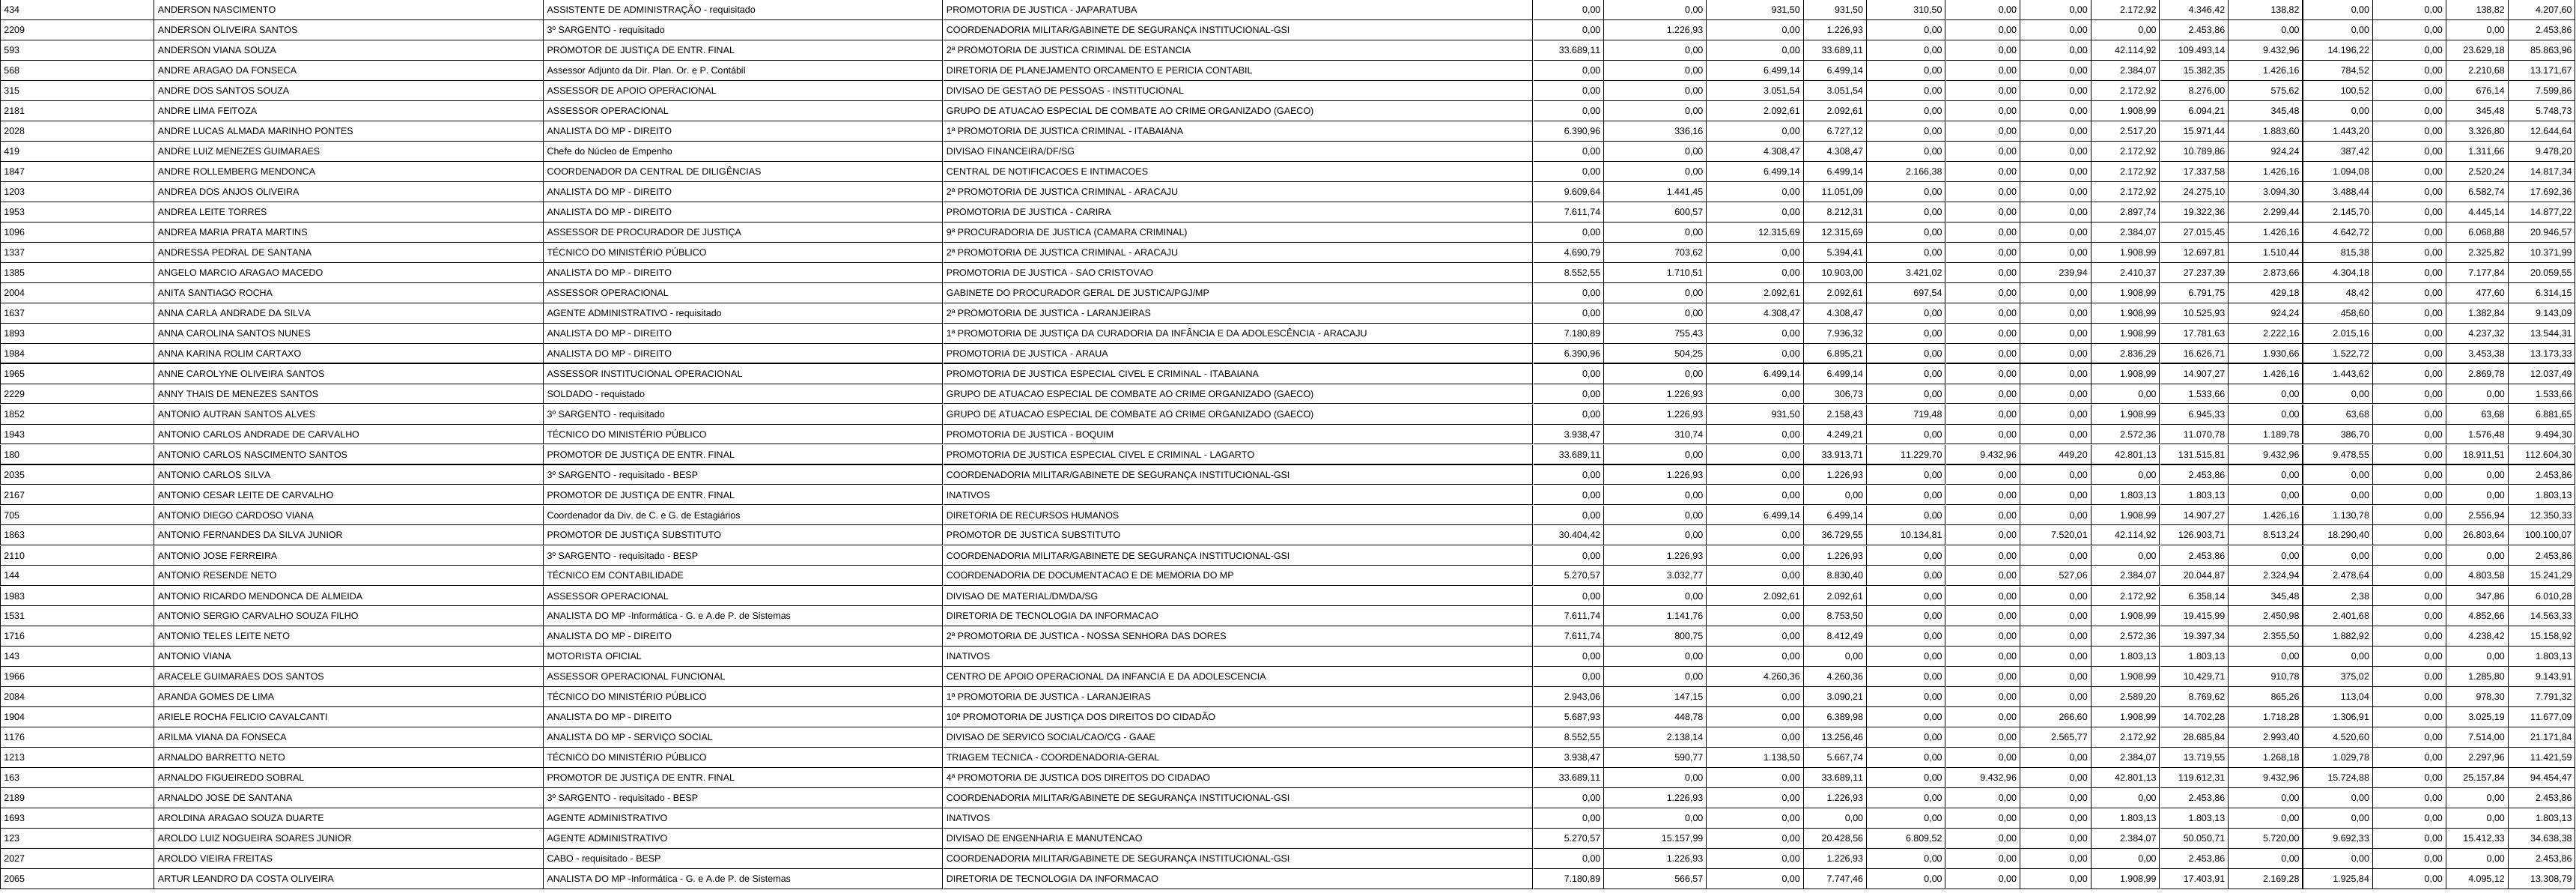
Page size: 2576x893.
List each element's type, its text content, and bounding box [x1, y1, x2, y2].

table_cell 2.172,92 [2092, 81, 2159, 100]
table_cell 0,00 [2020, 101, 2091, 121]
table_cell 0,00 [2373, 667, 2446, 686]
table_cell 0,00 [2020, 81, 2091, 100]
table_cell DIVISAO DE SERVICO SOCIAL/CAO/CG - GAAE [944, 727, 1532, 747]
table_cell 0,00 [2373, 525, 2446, 545]
table_cell PROMOTOR DE JUSTIÇA DE ENTR. FINAL [544, 40, 942, 60]
table_cell 375,02 [2303, 667, 2372, 686]
table_cell 0,00 [1534, 587, 1603, 605]
table_cell 0,00 [2373, 324, 2446, 343]
table_cell 0,00 [1707, 525, 1803, 545]
table_cell 0,00 [1707, 485, 1803, 504]
table_cell 1ª PROMOTORIA DE JUSTICA CRIMINAL - ITABAIANA [944, 121, 1532, 141]
table_cell ANDREA MARIA PRATA MARTINS [154, 223, 543, 242]
table_cell 0,00 [2229, 465, 2302, 484]
table_cell 0,00 [1867, 121, 1945, 141]
table_cell 0,00 [2020, 808, 2091, 828]
table_cell 0,00 [1534, 384, 1603, 403]
table_cell 1.718,28 [2229, 707, 2302, 727]
table_cell 0,00 [2020, 364, 2091, 384]
table_cell 419 [1, 142, 154, 161]
table_cell 0,00 [1534, 506, 1603, 524]
table_cell 2.572,36 [2092, 425, 2159, 444]
table_cell 815,38 [2303, 243, 2372, 262]
table_cell 0,00 [2020, 223, 2091, 242]
table_cell 0,00 [1604, 81, 1706, 100]
table_cell 0,00 [2303, 788, 2372, 808]
table_cell 0,00 [1534, 849, 1603, 868]
table_cell 0,00 [1707, 324, 1803, 343]
table_cell 6.499,14 [1707, 162, 1803, 181]
table_cell 5.394,41 [1804, 243, 1866, 262]
table_cell 1.226,93 [1804, 788, 1866, 808]
table_cell ANDERSON VIANA SOUZA [154, 40, 543, 60]
table_cell 9.692,33 [2303, 829, 2372, 848]
table_header 2.172,92 [2092, 0, 2159, 19]
table_cell 4ª PROMOTORIA DE JUSTICA DOS DIREITOS DO CIDADAO [944, 768, 1532, 787]
table_cell 2.453,86 [2509, 546, 2575, 565]
table_cell GRUPO DE ATUACAO ESPECIAL DE COMBATE AO CRIME ORGANIZADO (GAECO) [944, 384, 1532, 403]
table_cell 2035 [1, 465, 154, 484]
table_cell 0,00 [1946, 384, 2020, 403]
table_cell 6.727,12 [1804, 121, 1866, 141]
table_cell ANDRE ARAGAO DA FONSECA [154, 61, 543, 80]
table_cell 1.803,13 [2509, 485, 2575, 504]
table_cell 15.971,44 [2160, 121, 2228, 141]
table_cell 1.226,93 [1804, 849, 1866, 868]
table_cell 0,00 [1707, 465, 1803, 484]
table_cell 1716 [1, 626, 154, 646]
table_cell 27.237,39 [2160, 263, 2228, 282]
table_cell 14.702,28 [2160, 707, 2228, 727]
table_cell 0,00 [2373, 687, 2446, 706]
table_cell 0,00 [1867, 647, 1945, 666]
table_cell 0,00 [2446, 485, 2508, 504]
table_cell 9.432,96 [2229, 445, 2302, 464]
table_cell 0,00 [1804, 647, 1866, 666]
table_cell 1.226,93 [1604, 465, 1706, 484]
table_cell 2.092,61 [1707, 283, 1803, 303]
table_cell 0,00 [1604, 485, 1706, 504]
table_cell 1.803,13 [2092, 647, 2159, 666]
table_cell 0,00 [2373, 202, 2446, 222]
table_cell 0,00 [2092, 849, 2159, 868]
table_cell 0,00 [1534, 162, 1603, 181]
table_cell 13.173,33 [2509, 344, 2575, 363]
table_cell 94.454,47 [2509, 768, 2575, 787]
table_cell 9.432,96 [1946, 768, 2020, 787]
table_cell 7.791,32 [2509, 687, 2575, 706]
table_cell 0,00 [2020, 283, 2091, 303]
table_cell 0,00 [1946, 243, 2020, 262]
table_cell 1.803,13 [2509, 808, 2575, 828]
table_cell 9.494,30 [2509, 425, 2575, 444]
table_cell 1.226,93 [1804, 465, 1866, 484]
table_cell 9.432,96 [2229, 768, 2302, 787]
table_cell 2.384,07 [2092, 748, 2159, 767]
table_cell 0,00 [1604, 142, 1706, 161]
table_cell ANTONIO DIEGO CARDOSO VIANA [154, 506, 543, 524]
table_cell 0,00 [2303, 647, 2372, 666]
table_cell 0,00 [2446, 465, 2508, 484]
table_cell 0,00 [2020, 425, 2091, 444]
table_cell DIRETORIA DE TECNOLOGIA DA INFORMACAO [944, 869, 1532, 889]
table_cell 0,00 [1604, 506, 1706, 524]
table_cell 1.029,78 [2303, 748, 2372, 767]
table_cell 2084 [1, 687, 154, 706]
table_cell 8.552,55 [1534, 727, 1603, 747]
table_cell 9.478,20 [2509, 142, 2575, 161]
table_cell 10ª PROMOTORIA DE JUSTIÇA DOS DIREITOS DO CIDADÃO [944, 707, 1532, 727]
table_cell 1.908,99 [2092, 606, 2159, 626]
table_cell 1385 [1, 263, 154, 282]
table_cell ANTONIO VIANA [154, 647, 543, 666]
table_cell 0,00 [2020, 849, 2091, 868]
table_cell 2.517,20 [2092, 121, 2159, 141]
table_cell 8.412,49 [1804, 626, 1866, 646]
table_cell 0,00 [1946, 829, 2020, 848]
table_cell 1096 [1, 223, 154, 242]
table_cell 0,00 [2373, 485, 2446, 504]
table_cell 3.051,54 [1804, 81, 1866, 100]
table_cell 0,00 [1867, 707, 1945, 727]
table_cell Coordenador da Div. de C. e G. de Estagiários [544, 506, 942, 524]
table_cell 1.226,93 [1604, 546, 1706, 565]
table_cell 11.677,09 [2509, 707, 2575, 727]
table_cell 1.533,66 [2509, 384, 2575, 403]
table_cell 0,00 [1946, 647, 2020, 666]
table_cell 2.092,61 [1707, 587, 1803, 605]
table_cell 0,00 [2373, 344, 2446, 363]
table_cell 7.611,74 [1534, 202, 1603, 222]
table_cell 163 [1, 768, 154, 787]
table_cell 0,00 [2446, 647, 2508, 666]
table_cell 2.453,86 [2160, 849, 2228, 868]
table_cell 9.478,55 [2303, 445, 2372, 464]
table_cell 0,00 [1946, 61, 2020, 80]
table_cell SOLDADO - requistado [544, 384, 942, 403]
table_cell 2.869,78 [2446, 364, 2508, 384]
table_cell 0,00 [1946, 324, 2020, 343]
table_cell 0,00 [1707, 808, 1803, 828]
table_cell 2.453,86 [2160, 788, 2228, 808]
table_header 931,50 [1707, 0, 1803, 19]
table_cell ANDRESSA PEDRAL DE SANTANA [154, 243, 543, 262]
table_cell 0,00 [1946, 849, 2020, 868]
table_cell 310,74 [1604, 425, 1706, 444]
table_cell 7.936,32 [1804, 324, 1866, 343]
table_cell 0,00 [1534, 81, 1603, 100]
table_cell CENTRO DE APOIO OPERACIONAL DA INFANCIA E DA ADOLESCENCIA [944, 667, 1532, 686]
table_cell 0,00 [1534, 20, 1603, 40]
table_cell 12.315,69 [1804, 223, 1866, 242]
table_cell 0,00 [1534, 788, 1603, 808]
table_cell 0,00 [1946, 626, 2020, 646]
table_cell 0,00 [1707, 40, 1803, 60]
table_cell 0,00 [2020, 748, 2091, 767]
table_cell ANALISTA DO MP - DIREITO [544, 324, 942, 343]
table_cell 865,26 [2229, 687, 2302, 706]
table_cell 0,00 [1946, 101, 2020, 121]
table_cell 8.513,24 [2229, 525, 2302, 545]
table_cell 1176 [1, 727, 154, 747]
table_cell ARNALDO FIGUEIREDO SOBRAL [154, 768, 543, 787]
table_cell 386,70 [2303, 425, 2372, 444]
table_cell 0,00 [2373, 727, 2446, 747]
table_cell PROMOTORIA DE JUSTICA ESPECIAL CIVEL E CRIMINAL - LAGARTO [944, 445, 1532, 464]
table_cell 4.237,32 [2446, 324, 2508, 343]
table_cell 0,00 [1867, 849, 1945, 868]
table_cell 0,00 [1707, 425, 1803, 444]
table_cell AROLDINA ARAGAO SOUZA DUARTE [154, 808, 543, 828]
table_cell 0,00 [2303, 485, 2372, 504]
table_cell TÉCNICO DO MINISTÉRIO PÚBLICO [544, 687, 942, 706]
table_cell DIRETORIA DE RECURSOS HUMANOS [944, 506, 1532, 524]
table_cell 2ª PROMOTORIA DE JUSTICA CRIMINAL - ARACAJU [944, 243, 1532, 262]
table_cell 0,00 [1604, 525, 1706, 545]
table_cell 0,00 [1604, 61, 1706, 80]
table_cell 0,00 [2373, 162, 2446, 181]
table_cell 12.697,81 [2160, 243, 2228, 262]
table_cell 0,00 [1707, 788, 1803, 808]
table_cell 0,00 [2303, 20, 2372, 40]
table_cell 0,00 [2020, 182, 2091, 202]
table_cell DIVISAO FINANCEIRA/DF/SG [944, 142, 1532, 161]
table_cell Chefe do Núcleo de Empenho [544, 142, 942, 161]
table_header 434 [1, 0, 154, 19]
table_cell ANTONIO TELES LEITE NETO [154, 626, 543, 646]
table_cell AGENTE ADMINISTRATIVO [544, 808, 942, 828]
table_cell 0,00 [1946, 869, 2020, 889]
table_cell 0,00 [1946, 263, 2020, 282]
table_cell 477,60 [2446, 283, 2508, 303]
table_cell 10.429,71 [2160, 667, 2228, 686]
table_cell 0,00 [2020, 162, 2091, 181]
table_cell 6.582,74 [2446, 182, 2508, 202]
table_cell ARNALDO JOSE DE SANTANA [154, 788, 543, 808]
table_cell 0,00 [1534, 465, 1603, 484]
table_cell 2.993,40 [2229, 727, 2302, 747]
table_cell ANDREA LEITE TORRES [154, 202, 543, 222]
table_cell AROLDO VIEIRA FREITAS [154, 849, 543, 868]
table_cell 0,00 [2373, 626, 2446, 646]
table_cell 144 [1, 566, 154, 585]
table_cell 0,00 [2303, 384, 2372, 403]
table_cell 2.450,98 [2229, 606, 2302, 626]
table_cell 2.092,61 [1707, 101, 1803, 121]
table_cell 0,00 [2020, 384, 2091, 403]
table_cell 590,77 [1604, 748, 1706, 767]
table_cell 147,15 [1604, 687, 1706, 706]
table_cell 0,00 [1707, 344, 1803, 363]
table_cell 0,00 [2373, 707, 2446, 727]
table_cell 2.297,96 [2446, 748, 2508, 767]
table_cell 0,00 [2020, 243, 2091, 262]
table_cell 2189 [1, 788, 154, 808]
table_cell 0,00 [1946, 202, 2020, 222]
table_cell 33.689,11 [1534, 768, 1603, 787]
table_cell 42.114,92 [2092, 525, 2159, 545]
table_cell 4.445,14 [2446, 202, 2508, 222]
table_cell 0,00 [1867, 768, 1945, 787]
table_cell 8.552,55 [1534, 263, 1603, 282]
table_cell 1.930,66 [2229, 344, 2302, 363]
table_cell 1.226,93 [1804, 20, 1866, 40]
table_cell 112.604,30 [2509, 445, 2575, 464]
table_cell 3º SARGENTO - requisitado - BESP [544, 465, 942, 484]
table_cell 2.836,29 [2092, 344, 2159, 363]
table_cell 2.897,74 [2092, 202, 2159, 222]
table_cell 1.908,99 [2092, 101, 2159, 121]
table_cell 2ª PROMOTORIA DE JUSTICA CRIMINAL - ARACAJU [944, 182, 1532, 202]
table_cell 1.883,60 [2229, 121, 2302, 141]
table_cell 17.337,58 [2160, 162, 2228, 181]
table_cell PROMOTOR DE JUSTIÇA DE ENTR. FINAL [544, 768, 942, 787]
table_cell 266,60 [2020, 707, 2091, 727]
table_cell 429,18 [2229, 283, 2302, 303]
table_cell 6.945,33 [2160, 405, 2228, 424]
table_cell 0,00 [1946, 525, 2020, 545]
table_cell 15.724,88 [2303, 768, 2372, 787]
table_cell ANDRE DOS SANTOS SOUZA [154, 81, 543, 100]
table_cell 0,00 [1946, 485, 2020, 504]
table_cell 7.177,84 [2446, 263, 2508, 282]
table_cell 3.025,19 [2446, 707, 2508, 727]
table_cell 2.556,94 [2446, 506, 2508, 524]
table_cell 1.522,72 [2303, 344, 2372, 363]
table_cell COORDENADORIA MILITAR/GABINETE DE SEGURANÇA INSTITUCIONAL-GSI [944, 465, 1532, 484]
table_cell 0,00 [1946, 20, 2020, 40]
table_cell 33.689,11 [1804, 40, 1866, 60]
table_cell 0,00 [1534, 101, 1603, 121]
table_cell 0,00 [2020, 506, 2091, 524]
table_cell 0,00 [2446, 808, 2508, 828]
table_cell 1.803,13 [2092, 808, 2159, 828]
table_cell 0,00 [1867, 324, 1945, 343]
table_cell 13.308,79 [2509, 869, 2575, 889]
table_cell PROMOTOR DE JUSTIÇA DE ENTR. FINAL [544, 445, 942, 464]
table_cell 1.443,20 [2303, 121, 2372, 141]
table_cell 1.226,93 [1604, 849, 1706, 868]
table_cell 600,57 [1604, 202, 1706, 222]
table_cell 676,14 [2446, 81, 2508, 100]
table_cell 17.692,36 [2509, 182, 2575, 202]
table_cell 126.903,71 [2160, 525, 2228, 545]
table_cell ANNA KARINA ROLIM CARTAXO [154, 344, 543, 363]
table_cell ASSESSOR DE PROCURADOR DE JUSTIÇA [544, 223, 942, 242]
table_cell 1.138,50 [1707, 748, 1803, 767]
table_cell COORDENADORIA MILITAR/GABINETE DE SEGURANÇA INSTITUCIONAL-GSI [944, 546, 1532, 565]
table_cell 2.384,07 [2092, 223, 2159, 242]
table_cell 13.544,31 [2509, 324, 2575, 343]
table_cell 20.059,55 [2509, 263, 2575, 282]
table_cell ANTONIO FERNANDES DA SILVA JUNIOR [154, 525, 543, 545]
table_cell ANDRE LIMA FEITOZA [154, 101, 543, 121]
table_cell 15.158,92 [2509, 626, 2575, 646]
table_cell ARTUR LEANDRO DA COSTA OLIVEIRA [154, 869, 543, 889]
table_cell 0,00 [1707, 647, 1803, 666]
table_cell TÉCNICO DO MINISTÉRIO PÚBLICO [544, 748, 942, 767]
table_cell 0,00 [1946, 687, 2020, 706]
table_cell 784,52 [2303, 61, 2372, 80]
table_cell 0,00 [1867, 566, 1945, 585]
table_cell 3.421,02 [1867, 263, 1945, 282]
table_cell 0,00 [1534, 808, 1603, 828]
table_cell 10.789,86 [2160, 142, 2228, 161]
table_cell CABO - requisitado - BESP [544, 849, 942, 868]
table_cell 0,00 [1867, 485, 1945, 504]
table_cell 0,00 [2373, 587, 2446, 605]
table_cell 0,00 [1867, 61, 1945, 80]
table_cell PROMOTOR DE JUSTIÇA DE ENTR. FINAL [544, 485, 942, 504]
table_cell 0,00 [1867, 243, 1945, 262]
table_cell 1.441,45 [1604, 182, 1706, 202]
table_cell ANTONIO CESAR LEITE DE CARVALHO [154, 485, 543, 504]
table_cell CENTRAL DE NOTIFICACOES E INTIMACOES [944, 162, 1532, 181]
table_cell 0,00 [1604, 587, 1706, 605]
table_cell 143 [1, 647, 154, 666]
table_cell 800,75 [1604, 626, 1706, 646]
table_cell 2.092,61 [1804, 101, 1866, 121]
table_cell 1.908,99 [2092, 283, 2159, 303]
table_cell 6.314,15 [2509, 283, 2575, 303]
table_cell 0,00 [2020, 465, 2091, 484]
table_cell 719,48 [1867, 405, 1945, 424]
table_cell DIVISAO DE GESTAO DE PESSOAS - INSTITUCIONAL [944, 81, 1532, 100]
table_header 0,00 [1534, 0, 1603, 19]
table_cell 0,00 [1946, 303, 2020, 323]
table_cell 0,00 [1867, 384, 1945, 403]
table_cell 9.609,64 [1534, 182, 1603, 202]
table_cell 0,00 [2020, 768, 2091, 787]
table_cell 4.308,47 [1707, 142, 1803, 161]
table_cell 0,00 [2373, 465, 2446, 484]
table_cell 9.432,96 [2229, 40, 2302, 60]
table_cell 0,00 [1946, 162, 2020, 181]
table_cell 0,00 [1604, 647, 1706, 666]
table_cell 0,00 [2020, 40, 2091, 60]
table_cell 1.908,99 [2092, 324, 2159, 343]
table_cell 924,24 [2229, 142, 2302, 161]
table_cell COORDENADORIA MILITAR/GABINETE DE SEGURANÇA INSTITUCIONAL-GSI [944, 20, 1532, 40]
table_cell 0,00 [2373, 869, 2446, 889]
table_cell 0,00 [2020, 344, 2091, 363]
table_cell AGENTE ADMINISTRATIVO [544, 829, 942, 848]
table_cell ASSESSOR OPERACIONAL [544, 283, 942, 303]
table_cell 0,00 [1946, 566, 2020, 585]
table_cell 8.769,62 [2160, 687, 2228, 706]
table_cell 4.803,58 [2446, 566, 2508, 585]
table_cell ANTONIO CARLOS SILVA [154, 465, 543, 484]
table_cell 1.803,13 [2092, 485, 2159, 504]
table_cell 0,00 [1604, 768, 1706, 787]
table_cell 33.689,11 [1534, 40, 1603, 60]
table_cell 18.911,51 [2446, 445, 2508, 464]
table_cell 1984 [1, 344, 154, 363]
table_cell GRUPO DE ATUACAO ESPECIAL DE COMBATE AO CRIME ORGANIZADO (GAECO) [944, 405, 1532, 424]
table_header 4.346,42 [2160, 0, 2228, 19]
table_cell 4.260,36 [1707, 667, 1803, 686]
table_header 0,00 [2020, 0, 2091, 19]
table_cell ANALISTA DO MP -Informática - G. e A.de P. de Sistemas [544, 869, 942, 889]
table_cell 1.226,93 [1604, 20, 1706, 40]
table_cell DIVISAO DE MATERIAL/DM/DA/SG [944, 587, 1532, 605]
table_cell 14.907,27 [2160, 364, 2228, 384]
table_cell 0,00 [1707, 202, 1803, 222]
table_cell ASSESSOR INSTITUCIONAL OPERACIONAL [544, 364, 942, 384]
table_cell 448,78 [1604, 707, 1706, 727]
table_cell 0,00 [2229, 647, 2302, 666]
table_cell 0,00 [2020, 405, 2091, 424]
table_cell 0,00 [2020, 829, 2091, 848]
table_cell 2.410,37 [2092, 263, 2159, 282]
table_cell 14.563,33 [2509, 606, 2575, 626]
table_cell 14.877,22 [2509, 202, 2575, 222]
table_cell 2.384,07 [2092, 61, 2159, 80]
table_cell 0,00 [1804, 808, 1866, 828]
table_cell 0,00 [1867, 40, 1945, 60]
table_cell 4.238,42 [2446, 626, 2508, 646]
table_cell 0,00 [2020, 303, 2091, 323]
table_cell 1.710,51 [1604, 263, 1706, 282]
table_cell 1.130,78 [2303, 506, 2372, 524]
table_cell 1.908,99 [2092, 405, 2159, 424]
table_cell 0,00 [2303, 101, 2372, 121]
table_cell 6.895,21 [1804, 344, 1866, 363]
table_cell 18.290,40 [2303, 525, 2372, 545]
table_cell 2.172,92 [2092, 587, 2159, 605]
table_cell 5.667,74 [1804, 748, 1866, 767]
table_cell AGENTE ADMINISTRATIVO - requisitado [544, 303, 942, 323]
table_cell 6.389,98 [1804, 707, 1866, 727]
table_cell 1847 [1, 162, 154, 181]
table_cell 0,00 [2020, 667, 2091, 686]
table_cell 26.803,64 [2446, 525, 2508, 545]
table_cell 2.172,92 [2092, 182, 2159, 202]
table_cell 2.138,14 [1604, 727, 1706, 747]
table_cell 63,68 [2303, 405, 2372, 424]
table_cell 6.499,14 [1804, 162, 1866, 181]
table_cell INATIVOS [944, 647, 1532, 666]
table_cell 0,00 [2373, 243, 2446, 262]
table_cell 705 [1, 506, 154, 524]
table_cell 4.852,66 [2446, 606, 2508, 626]
table_cell 0,00 [1867, 344, 1945, 363]
table_cell 2.158,43 [1804, 405, 1866, 424]
table_cell 0,00 [1707, 707, 1803, 727]
table_cell 4.520,60 [2303, 727, 2372, 747]
table_cell 3.094,30 [2229, 182, 2302, 202]
table_cell 0,00 [2373, 566, 2446, 585]
table_cell 978,30 [2446, 687, 2508, 706]
table_cell 1983 [1, 587, 154, 605]
table_cell 504,25 [1604, 344, 1706, 363]
table_cell ASSESSOR OPERACIONAL [544, 587, 942, 605]
table_cell ANNA CARLA ANDRADE DA SILVA [154, 303, 543, 323]
table_header 0,00 [2373, 0, 2446, 19]
table_cell 0,00 [2229, 384, 2302, 403]
table_cell 33.913,71 [1804, 445, 1866, 464]
table_cell 1943 [1, 425, 154, 444]
table_cell 0,00 [2229, 485, 2302, 504]
table_cell ANALISTA DO MP - DIREITO [544, 121, 942, 141]
table_cell 0,00 [1946, 587, 2020, 605]
table_cell 2027 [1, 849, 154, 868]
table_cell 2.565,77 [2020, 727, 2091, 747]
table_cell 2.453,86 [2509, 849, 2575, 868]
table_cell 1.908,99 [2092, 506, 2159, 524]
table_cell ANNY THAIS DE MENEZES SANTOS [154, 384, 543, 403]
table_cell 6.010,28 [2509, 587, 2575, 605]
table_cell 7.611,74 [1534, 606, 1603, 626]
table_cell 2.015,16 [2303, 324, 2372, 343]
table_cell 0,00 [1534, 283, 1603, 303]
table_cell 0,00 [2446, 849, 2508, 868]
table_cell 30.404,42 [1534, 525, 1603, 545]
table_cell 14.907,27 [2160, 506, 2228, 524]
table_cell 2209 [1, 20, 154, 40]
table_cell PROMOTORIA DE JUSTICA ESPECIAL CIVEL E CRIMINAL - ITABAIANA [944, 364, 1532, 384]
table_cell 703,62 [1604, 243, 1706, 262]
table_cell 14.196,22 [2303, 40, 2372, 60]
table_cell 8.830,40 [1804, 566, 1866, 585]
table_header 0,00 [1604, 0, 1706, 19]
table_cell TRIAGEM TECNICA - COORDENADORIA-GERAL [944, 748, 1532, 767]
table_cell 0,00 [1707, 445, 1803, 464]
table_cell 6.791,75 [2160, 283, 2228, 303]
table_cell 2028 [1, 121, 154, 141]
table_cell 0,00 [1946, 283, 2020, 303]
table_cell 0,00 [2373, 283, 2446, 303]
table_cell 2.324,94 [2229, 566, 2302, 585]
table_cell 2.453,86 [2509, 788, 2575, 808]
table_cell 0,00 [1867, 202, 1945, 222]
table_cell 0,00 [2020, 202, 2091, 222]
table_cell 0,00 [1707, 121, 1803, 141]
table_cell 15.241,29 [2509, 566, 2575, 585]
table_cell INATIVOS [944, 485, 1532, 504]
table_cell 4.690,79 [1534, 243, 1603, 262]
table_cell ANALISTA DO MP - DIREITO [544, 263, 942, 282]
table_cell 0,00 [1867, 506, 1945, 524]
table_cell 568 [1, 61, 154, 80]
table_cell 2065 [1, 869, 154, 889]
table_cell 2.172,92 [2092, 162, 2159, 181]
table_cell 0,00 [1946, 727, 2020, 747]
table_cell ANTONIO CARLOS NASCIMENTO SANTOS [154, 445, 543, 464]
table_cell 449,20 [2020, 445, 2091, 464]
table_cell 0,00 [1707, 546, 1803, 565]
table_cell 17.403,91 [2160, 869, 2228, 889]
table_cell 2ª PROMOTORIA DE JUSTICA CRIMINAL DE ESTANCIA [944, 40, 1532, 60]
table_cell 3.488,44 [2303, 182, 2372, 202]
table_cell 0,00 [1867, 20, 1945, 40]
table_cell 458,60 [2303, 303, 2372, 323]
table_cell 2.172,92 [2092, 142, 2159, 161]
table_cell 0,00 [1534, 142, 1603, 161]
table_cell ANALISTA DO MP - DIREITO [544, 182, 942, 202]
table_cell 239,94 [2020, 263, 2091, 282]
table_cell 1.189,78 [2229, 425, 2302, 444]
table_cell 0,00 [1946, 707, 2020, 727]
table_cell 0,00 [2020, 587, 2091, 605]
table_cell 109.493,14 [2160, 40, 2228, 60]
table_cell ANDRE LUIZ MENEZES GUIMARAES [154, 142, 543, 161]
table_cell 6.499,14 [1707, 364, 1803, 384]
table_cell 2004 [1, 283, 154, 303]
table_cell 2.325,82 [2446, 243, 2508, 262]
table_cell 0,00 [1867, 788, 1945, 808]
table_cell ANTONIO CARLOS ANDRADE DE CARVALHO [154, 425, 543, 444]
table_cell 4.249,21 [1804, 425, 1866, 444]
table_header ANDERSON NASCIMENTO [154, 0, 543, 19]
table_cell 0,00 [1867, 727, 1945, 747]
table_cell 1893 [1, 324, 154, 343]
table_cell 6.499,14 [1707, 61, 1803, 80]
table_cell 0,00 [2020, 788, 2091, 808]
table_cell 3º SARGENTO - requisitado - BESP [544, 546, 942, 565]
table_cell 20.428,56 [1804, 829, 1866, 848]
table_cell 4.304,18 [2303, 263, 2372, 282]
table_cell 1.908,99 [2092, 243, 2159, 262]
table_cell ARILMA VIANA DA FONSECA [154, 727, 543, 747]
table_cell 1.226,93 [1604, 405, 1706, 424]
table_cell 2.172,92 [2092, 727, 2159, 747]
table_cell 1637 [1, 303, 154, 323]
table_cell 0,00 [2373, 425, 2446, 444]
table_cell 0,00 [1534, 303, 1603, 323]
table_cell 1.226,93 [1604, 788, 1706, 808]
table_cell 0,00 [2373, 364, 2446, 384]
table_cell 0,00 [1707, 384, 1803, 403]
table_cell 2229 [1, 384, 154, 403]
table_cell 1.306,91 [2303, 707, 2372, 727]
table_cell 4.642,72 [2303, 223, 2372, 242]
table_cell 0,00 [2373, 101, 2446, 121]
table_cell 0,00 [2373, 81, 2446, 100]
table_cell 2.092,61 [1804, 283, 1866, 303]
table_cell 0,00 [2303, 808, 2372, 828]
table_cell PROMOTORIA DE JUSTICA - SAO CRISTOVAO [944, 263, 1532, 282]
table_cell MOTORISTA OFICIAL [544, 647, 942, 666]
table_cell 0,00 [2020, 20, 2091, 40]
table_cell 0,00 [1946, 425, 2020, 444]
table_cell 0,00 [2020, 626, 2091, 646]
table_cell 0,00 [2373, 606, 2446, 626]
table_cell 0,00 [2020, 869, 2091, 889]
table_cell ARNALDO BARRETTO NETO [154, 748, 543, 767]
table_cell ANALISTA DO MP - SERVIÇO SOCIAL [544, 727, 942, 747]
table_cell 2.166,38 [1867, 162, 1945, 181]
table_cell ANDRE LUCAS ALMADA MARINHO PONTES [154, 121, 543, 141]
table_cell TÉCNICO DO MINISTÉRIO PÚBLICO [544, 425, 942, 444]
table_cell 0,00 [1867, 687, 1945, 706]
table_cell 0,00 [1867, 748, 1945, 767]
table_cell TÉCNICO DO MINISTÉRIO PÚBLICO [544, 243, 942, 262]
table_cell 0,00 [2373, 142, 2446, 161]
table_cell ANALISTA DO MP - DIREITO [544, 344, 942, 363]
table_cell 0,00 [2373, 182, 2446, 202]
table_cell 4.308,47 [1707, 303, 1803, 323]
table_cell 0,00 [2373, 647, 2446, 666]
table_cell 0,00 [2446, 384, 2508, 403]
table_cell 50.050,71 [2160, 829, 2228, 848]
table_cell 6.390,96 [1534, 121, 1603, 141]
table_cell 20.946,57 [2509, 223, 2575, 242]
table_cell 2.943,06 [1534, 687, 1603, 706]
table_cell 25.157,84 [2446, 768, 2508, 787]
table_cell 345,48 [2446, 101, 2508, 121]
table_cell 3.326,80 [2446, 121, 2508, 141]
table_cell 0,00 [2373, 829, 2446, 848]
table_cell 0,00 [1534, 223, 1603, 242]
table_cell 1.285,80 [2446, 667, 2508, 686]
table_cell 100.100,07 [2509, 525, 2575, 545]
table_cell ANTONIO JOSE FERREIRA [154, 546, 543, 565]
table_cell ANNA CAROLINA SANTOS NUNES [154, 324, 543, 343]
table_cell 9ª PROCURADORIA DE JUSTICA (CAMARA CRIMINAL) [944, 223, 1532, 242]
table_cell 0,00 [1946, 142, 2020, 161]
table_cell 1965 [1, 364, 154, 384]
table_cell 0,00 [1946, 748, 2020, 767]
table_cell 0,00 [1867, 587, 1945, 605]
table_cell GRUPO DE ATUACAO ESPECIAL DE COMBATE AO CRIME ORGANIZADO (GAECO) [944, 101, 1532, 121]
table_cell COORDENADORIA MILITAR/GABINETE DE SEGURANÇA INSTITUCIONAL-GSI [944, 788, 1532, 808]
table_cell 0,00 [2373, 808, 2446, 828]
table_cell 924,24 [2229, 303, 2302, 323]
table_cell 14.817,34 [2509, 162, 2575, 181]
table_cell PROMOTOR DE JUSTICA SUBSTITUTO [944, 525, 1532, 545]
table_cell 1.426,16 [2229, 364, 2302, 384]
table_cell 0,00 [1604, 445, 1706, 464]
table_cell 0,00 [2373, 405, 2446, 424]
table_cell 1.510,44 [2229, 243, 2302, 262]
table_cell 387,42 [2303, 142, 2372, 161]
table_cell 12.037,49 [2509, 364, 2575, 384]
table_cell 0,00 [1534, 405, 1603, 424]
table_cell 0,00 [1867, 142, 1945, 161]
table_cell 0,00 [1707, 768, 1803, 787]
table_cell 0,00 [1946, 667, 2020, 686]
table_cell 0,00 [1707, 869, 1803, 889]
table_cell 6.499,14 [1804, 364, 1866, 384]
table_cell 3.938,47 [1534, 425, 1603, 444]
table_cell 7.180,89 [1534, 324, 1603, 343]
table_cell 2.299,44 [2229, 202, 2302, 222]
table_cell 0,00 [1707, 626, 1803, 646]
table_cell Assessor Adjunto da Dir. Plan. Or. e P. Contábil [544, 61, 942, 80]
table_header ASSISTENTE DE ADMINISTRAÇÃO - requisitado [544, 0, 942, 19]
table_cell 2.222,16 [2229, 324, 2302, 343]
table_cell 63,68 [2446, 405, 2508, 424]
table_cell 42.801,13 [2092, 445, 2159, 464]
table_cell 3.051,54 [1707, 81, 1803, 100]
table_cell 336,16 [1604, 121, 1706, 141]
table_cell 0,00 [2020, 121, 2091, 141]
table_cell 13.719,55 [2160, 748, 2228, 767]
table_cell 1.382,84 [2446, 303, 2508, 323]
table_cell 12.644,64 [2509, 121, 2575, 141]
table_cell 1ª PROMOTORIA DE JUSTIÇA DA CURADORIA DA INFÂNCIA E DA ADOLESCÊNCIA - ARACAJU [944, 324, 1532, 343]
table_cell 0,00 [2092, 384, 2159, 403]
table_cell 9.143,09 [2509, 303, 2575, 323]
table_cell 931,50 [1707, 405, 1803, 424]
table_cell 910,78 [2229, 667, 2302, 686]
table_cell 0,00 [1946, 465, 2020, 484]
table_cell 0,00 [2229, 808, 2302, 828]
table_cell 7.520,01 [2020, 525, 2091, 545]
table_cell 0,00 [2229, 788, 2302, 808]
table_cell 0,00 [2092, 465, 2159, 484]
table_cell 0,00 [1604, 162, 1706, 181]
table_cell 347,86 [2446, 587, 2508, 605]
table_cell 10.371,99 [2509, 243, 2575, 262]
table_cell 13.171,67 [2509, 61, 2575, 80]
table_cell 1531 [1, 606, 154, 626]
table_cell 7.747,46 [1804, 869, 1866, 889]
table_cell 6.390,96 [1534, 344, 1603, 363]
table_cell 1.533,66 [2160, 384, 2228, 403]
table_cell 15.382,35 [2160, 61, 2228, 80]
table_cell 3.032,77 [1604, 566, 1706, 585]
table_cell 9.143,91 [2509, 667, 2575, 686]
table_cell 0,00 [2092, 788, 2159, 808]
table_cell 315 [1, 81, 154, 100]
table_cell 10.525,93 [2160, 303, 2228, 323]
table_cell 0,00 [1604, 303, 1706, 323]
table_cell 0,00 [1604, 223, 1706, 242]
table_cell 0,00 [2373, 40, 2446, 60]
table_cell 0,00 [2229, 849, 2302, 868]
table_cell 0,00 [2092, 546, 2159, 565]
table_cell 0,00 [1707, 566, 1803, 585]
table_cell 0,00 [1867, 81, 1945, 100]
table_cell 1904 [1, 707, 154, 727]
table_cell 0,00 [1604, 364, 1706, 384]
table_cell 7.611,74 [1534, 626, 1603, 646]
table_cell 1.226,93 [1804, 546, 1866, 565]
table_cell 1.141,76 [1604, 606, 1706, 626]
table_cell 0,00 [1534, 546, 1603, 565]
table_cell 24.275,10 [2160, 182, 2228, 202]
table_cell 0,00 [2020, 687, 2091, 706]
table_cell 0,00 [2229, 20, 2302, 40]
table_cell ANGELO MARCIO ARAGAO MACEDO [154, 263, 543, 282]
table_cell 1.803,13 [2160, 647, 2228, 666]
table_cell 3º SARGENTO - requisitado - BESP [544, 788, 942, 808]
table_cell 0,00 [2020, 546, 2091, 565]
table_cell 2.145,70 [2303, 202, 2372, 222]
table_cell 3.453,38 [2446, 344, 2508, 363]
table_cell 11.051,09 [1804, 182, 1866, 202]
table_cell 11.070,78 [2160, 425, 2228, 444]
table_cell 0,00 [2373, 445, 2446, 464]
table_cell 0,00 [1946, 808, 2020, 828]
table_cell 0,00 [1867, 303, 1945, 323]
table_cell 23.629,18 [2446, 40, 2508, 60]
table_cell 7.514,00 [2446, 727, 2508, 747]
table_cell 5.748,73 [2509, 101, 2575, 121]
table_cell 1.908,99 [2092, 869, 2159, 889]
table_cell 0,00 [2373, 768, 2446, 787]
table_cell DIRETORIA DE PLANEJAMENTO ORCAMENTO E PERICIA CONTABIL [944, 61, 1532, 80]
table_cell 6.809,52 [1867, 829, 1945, 848]
table_cell ANTONIO RESENDE NETO [154, 566, 543, 585]
table_cell ANDERSON OLIVEIRA SANTOS [154, 20, 543, 40]
table_cell 0,00 [1707, 727, 1803, 747]
table_cell 0,00 [2446, 546, 2508, 565]
table_cell 1.443,62 [2303, 364, 2372, 384]
table_cell 0,00 [2373, 748, 2446, 767]
table_cell 0,00 [2373, 61, 2446, 80]
table_cell 2,38 [2303, 587, 2372, 605]
table_cell ANALISTA DO MP - DIREITO [544, 202, 942, 222]
table_cell 0,00 [2303, 546, 2372, 565]
table_cell 345,48 [2229, 101, 2302, 121]
table_cell 2.453,86 [2160, 465, 2228, 484]
table_cell 0,00 [1867, 364, 1945, 384]
table_cell 0,00 [1534, 647, 1603, 666]
table_cell 4.095,12 [2446, 869, 2508, 889]
table_cell 28.685,84 [2160, 727, 2228, 747]
table_header 138,82 [2229, 0, 2302, 19]
table_cell 17.781,63 [2160, 324, 2228, 343]
table_cell 11.421,59 [2509, 748, 2575, 767]
table_cell 10.134,81 [1867, 525, 1945, 545]
table_cell 2.453,86 [2160, 546, 2228, 565]
table_cell 0,00 [1946, 788, 2020, 808]
table_cell TÉCNICO EM CONTABILIDADE [544, 566, 942, 585]
table_cell 85.863,96 [2509, 40, 2575, 60]
table_cell 2.478,64 [2303, 566, 2372, 585]
table_cell 123 [1, 829, 154, 848]
table_cell 6.499,14 [1707, 506, 1803, 524]
table_cell 180 [1, 445, 154, 464]
table_cell 2.453,86 [2509, 465, 2575, 484]
table_cell 2.169,28 [2229, 869, 2302, 889]
table_cell DIRETORIA DE TECNOLOGIA DA INFORMACAO [944, 606, 1532, 626]
table_header 4.207,60 [2509, 0, 2575, 19]
table_cell 575,62 [2229, 81, 2302, 100]
table_cell 0,00 [1604, 283, 1706, 303]
table_cell 6.881,65 [2509, 405, 2575, 424]
table_cell 0,00 [1604, 101, 1706, 121]
table_cell ARACELE GUIMARAES DOS SANTOS [154, 667, 543, 686]
table_cell 2.453,86 [2509, 20, 2575, 40]
table_cell 0,00 [2373, 121, 2446, 141]
table_cell 0,00 [1946, 606, 2020, 626]
table_cell 0,00 [2373, 849, 2446, 868]
table_cell 1.226,93 [1604, 384, 1706, 403]
table_cell 0,00 [1534, 667, 1603, 686]
table_cell 0,00 [1867, 425, 1945, 444]
table_cell 0,00 [1867, 101, 1945, 121]
table_cell 0,00 [1946, 182, 2020, 202]
table_cell 0,00 [1707, 263, 1803, 282]
table_cell 1.908,99 [2092, 364, 2159, 384]
table_cell 0,00 [1946, 506, 2020, 524]
table_cell 1.908,99 [2092, 707, 2159, 727]
table_cell 0,00 [1867, 869, 1945, 889]
table_cell 755,43 [1604, 324, 1706, 343]
table_cell 0,00 [1946, 405, 2020, 424]
table_cell 2.384,07 [2092, 829, 2159, 848]
table_cell AROLDO LUIZ NOGUEIRA SOARES JUNIOR [154, 829, 543, 848]
table_cell 1.925,84 [2303, 869, 2372, 889]
table_cell 2.873,66 [2229, 263, 2302, 282]
table_cell 33.689,11 [1804, 768, 1866, 787]
table_cell DIVISAO DE ENGENHARIA E MANUTENCAO [944, 829, 1532, 848]
table_cell 1213 [1, 748, 154, 767]
table_cell 11.229,70 [1867, 445, 1945, 464]
table_cell 15.412,33 [2446, 829, 2508, 848]
table_cell 0,00 [1946, 546, 2020, 565]
table_cell 0,00 [1867, 182, 1945, 202]
table_cell 3º SARGENTO - requisitado [544, 20, 942, 40]
table_cell 8.753,50 [1804, 606, 1866, 626]
table_cell 10.903,00 [1804, 263, 1866, 282]
table_cell PROMOTORIA DE JUSTICA - ARAUA [944, 344, 1532, 363]
table_cell GABINETE DO PROCURADOR GERAL DE JUSTICA/PGJ/MP [944, 283, 1532, 303]
table_cell 0,00 [2373, 20, 2446, 40]
table_cell 1.908,99 [2092, 667, 2159, 686]
table_header 0,00 [1946, 0, 2020, 19]
table_cell 0,00 [1707, 687, 1803, 706]
table_cell ARIELE ROCHA FELICIO CAVALCANTI [154, 707, 543, 727]
table_cell 1.803,13 [2509, 647, 2575, 666]
table_cell 34.638,38 [2509, 829, 2575, 848]
table_cell 2.520,24 [2446, 162, 2508, 181]
table_cell 42.114,92 [2092, 40, 2159, 60]
table_cell 1.576,48 [2446, 425, 2508, 444]
table_cell 593 [1, 40, 154, 60]
table_cell 21.171,84 [2509, 727, 2575, 747]
table_cell 19.397,34 [2160, 626, 2228, 646]
table_cell 2.384,07 [2092, 566, 2159, 585]
table_cell ANALISTA DO MP -Informática - G. e A.de P. de Sistemas [544, 606, 942, 626]
table_cell COORDENADOR DA CENTRAL DE DILIGÊNCIAS [544, 162, 942, 181]
table_cell 1693 [1, 808, 154, 828]
table_cell 0,00 [1946, 40, 2020, 60]
table_cell 0,00 [1534, 364, 1603, 384]
table_cell 0,00 [1707, 182, 1803, 202]
table_cell 0,00 [2446, 788, 2508, 808]
table_cell 0,00 [2020, 606, 2091, 626]
table_cell 27.015,45 [2160, 223, 2228, 242]
table_cell COORDENADORIA MILITAR/GABINETE DE SEGURANÇA INSTITUCIONAL-GSI [944, 849, 1532, 868]
table_cell 566,57 [1604, 869, 1706, 889]
table_cell 2ª PROMOTORIA DE JUSTICA - LARANJEIRAS [944, 303, 1532, 323]
table_cell 0,00 [2373, 788, 2446, 808]
table_cell 0,00 [1804, 485, 1866, 504]
table_cell PROMOTOR DE JUSTIÇA SUBSTITUTO [544, 525, 942, 545]
table_cell 1.426,16 [2229, 223, 2302, 242]
table_cell 0,00 [1707, 849, 1803, 868]
table_header PROMOTORIA DE JUSTICA - JAPARATUBA [944, 0, 1532, 19]
table_cell INATIVOS [944, 808, 1532, 828]
table_cell 2.355,50 [2229, 626, 2302, 646]
table_cell 13.256,46 [1804, 727, 1866, 747]
table_cell PROMOTORIA DE JUSTICA - CARIRA [944, 202, 1532, 222]
table_cell 0,00 [2229, 546, 2302, 565]
table_cell 15.157,99 [1604, 829, 1706, 848]
table_cell 2.210,68 [2446, 61, 2508, 80]
table_cell 1852 [1, 405, 154, 424]
table_cell 9.432,96 [1946, 445, 2020, 464]
table_cell 2.453,86 [2160, 20, 2228, 40]
table_cell 2.401,68 [2303, 606, 2372, 626]
table_cell 1.803,13 [2160, 485, 2228, 504]
table_cell 1203 [1, 182, 154, 202]
table_cell 1.311,66 [2446, 142, 2508, 161]
table_cell 306,73 [1804, 384, 1866, 403]
table_cell 0,00 [2373, 384, 2446, 403]
table_cell 0,00 [2303, 465, 2372, 484]
table_cell 131.515,81 [2160, 445, 2228, 464]
table_cell 0,00 [1867, 223, 1945, 242]
table_header 310,50 [1867, 0, 1945, 19]
table_cell 0,00 [1946, 121, 2020, 141]
table_cell 0,00 [1604, 40, 1706, 60]
table_cell 0,00 [1946, 223, 2020, 242]
table_cell 0,00 [2373, 223, 2446, 242]
table_cell 4.308,47 [1804, 142, 1866, 161]
table_cell 0,00 [1534, 485, 1603, 504]
table_cell 1.908,99 [2092, 303, 2159, 323]
table_cell 0,00 [2020, 485, 2091, 504]
table_cell 2167 [1, 485, 154, 504]
table_cell 3º SARGENTO - requisitado [544, 405, 942, 424]
table_cell ANNE CAROLYNE OLIVEIRA SANTOS [154, 364, 543, 384]
table_cell 4.260,36 [1804, 667, 1866, 686]
table_cell 527,06 [2020, 566, 2091, 585]
table_cell 7.599,86 [2509, 81, 2575, 100]
table_cell 0,00 [1707, 20, 1803, 40]
table_cell 1.426,16 [2229, 61, 2302, 80]
table_cell 0,00 [2446, 20, 2508, 40]
table_cell 0,00 [2373, 303, 2446, 323]
table_cell 697,54 [1867, 283, 1945, 303]
table_cell 0,00 [2020, 647, 2091, 666]
table_cell 8.276,00 [2160, 81, 2228, 100]
table_cell 12.350,33 [2509, 506, 2575, 524]
table_cell 345,48 [2229, 587, 2302, 605]
table_cell 42.801,13 [2092, 768, 2159, 787]
table_cell 0,00 [1867, 626, 1945, 646]
table_cell ASSESSOR OPERACIONAL [544, 101, 942, 121]
table_cell 0,00 [1946, 344, 2020, 363]
table_cell ANALISTA DO MP - DIREITO [544, 626, 942, 646]
table_cell 12.315,69 [1707, 223, 1803, 242]
table_cell 0,00 [2092, 20, 2159, 40]
table_cell 0,00 [1946, 364, 2020, 384]
table_cell 119.612,31 [2160, 768, 2228, 787]
table_cell 1.882,92 [2303, 626, 2372, 646]
table_cell 1.426,16 [2229, 162, 2302, 181]
table_cell 0,00 [2020, 324, 2091, 343]
table_cell 1953 [1, 202, 154, 222]
table_cell 16.626,71 [2160, 344, 2228, 363]
table_cell 1.268,18 [2229, 748, 2302, 767]
table_cell 5.270,57 [1534, 566, 1603, 585]
table_cell ARANDA GOMES DE LIMA [154, 687, 543, 706]
table_cell 5.720,00 [2229, 829, 2302, 848]
table_cell 1.803,13 [2160, 808, 2228, 828]
table_cell 0,00 [2373, 263, 2446, 282]
table_cell 0,00 [1867, 667, 1945, 686]
table_cell 4.308,47 [1804, 303, 1866, 323]
table_cell 0,00 [2020, 61, 2091, 80]
table_cell 0,00 [1707, 829, 1803, 848]
table_cell 0,00 [1867, 465, 1945, 484]
table_cell ANTONIO RICARDO MENDONCA DE ALMEIDA [154, 587, 543, 605]
table_cell 113,04 [2303, 687, 2372, 706]
table_cell ANTONIO SERGIO CARVALHO SOUZA FILHO [154, 606, 543, 626]
table_cell 0,00 [1867, 808, 1945, 828]
table_cell 0,00 [1867, 546, 1945, 565]
table_cell ASSESSOR OPERACIONAL FUNCIONAL [544, 667, 942, 686]
table_cell 0,00 [1534, 61, 1603, 80]
table_cell 3.938,47 [1534, 748, 1603, 767]
table_cell 6.068,88 [2446, 223, 2508, 242]
table_cell 5.687,93 [1534, 707, 1603, 727]
table_cell 8.212,31 [1804, 202, 1866, 222]
table_cell 2.092,61 [1804, 587, 1866, 605]
table_cell 1337 [1, 243, 154, 262]
table_cell 1.094,08 [2303, 162, 2372, 181]
table_cell PROMOTORIA DE JUSTICA - BOQUIM [944, 425, 1532, 444]
table_cell 0,00 [2373, 546, 2446, 565]
table_cell 7.180,89 [1534, 869, 1603, 889]
table_cell 0,00 [2303, 849, 2372, 868]
table_cell 0,00 [1707, 243, 1803, 262]
table_cell 19.322,36 [2160, 202, 2228, 222]
table_cell 6.499,14 [1804, 506, 1866, 524]
table_cell 100,52 [2303, 81, 2372, 100]
table_header 138,82 [2446, 0, 2508, 19]
table_cell ANDRE ROLLEMBERG MENDONCA [154, 162, 543, 181]
table_cell 6.094,21 [2160, 101, 2228, 121]
table_cell 0,00 [1946, 81, 2020, 100]
table_cell 1.426,16 [2229, 506, 2302, 524]
table_cell 0,00 [1707, 606, 1803, 626]
table_cell 2.572,36 [2092, 626, 2159, 646]
table_cell 0,00 [2020, 142, 2091, 161]
table_cell ASSESSOR DE APOIO OPERACIONAL [544, 81, 942, 100]
table_cell 2181 [1, 101, 154, 121]
table_cell 48,42 [2303, 283, 2372, 303]
table_cell 0,00 [1604, 808, 1706, 828]
table_cell 0,00 [1867, 606, 1945, 626]
table_cell 1863 [1, 525, 154, 545]
table_cell COORDENADORIA DE DOCUMENTACAO E DE MEMORIA DO MP [944, 566, 1532, 585]
table_cell ANALISTA DO MP - DIREITO [544, 707, 942, 727]
table_cell 0,00 [2373, 506, 2446, 524]
table_cell ANTONIO AUTRAN SANTOS ALVES [154, 405, 543, 424]
table_cell 0,00 [1604, 667, 1706, 686]
table_cell 1ª PROMOTORIA DE JUSTICA - LARANJEIRAS [944, 687, 1532, 706]
table_cell 0,00 [2229, 405, 2302, 424]
table_cell 2ª PROMOTORIA DE JUSTICA - NOSSA SENHORA DAS DORES [944, 626, 1532, 646]
table_header 931,50 [1804, 0, 1866, 19]
table_cell 33.689,11 [1534, 445, 1603, 464]
table_cell 1966 [1, 667, 154, 686]
table_cell 6.499,14 [1804, 61, 1866, 80]
table_cell 5.270,57 [1534, 829, 1603, 848]
table_cell 6.358,14 [2160, 587, 2228, 605]
table_cell 36.729,55 [1804, 525, 1866, 545]
table_cell 3.090,21 [1804, 687, 1866, 706]
table_cell 20.044,87 [2160, 566, 2228, 585]
table_cell ANITA SANTIAGO ROCHA [154, 283, 543, 303]
table_cell 2110 [1, 546, 154, 565]
table_cell ANDREA DOS ANJOS OLIVEIRA [154, 182, 543, 202]
table_header 0,00 [2303, 0, 2372, 19]
table_cell 2.589,20 [2092, 687, 2159, 706]
table_cell 19.415,99 [2160, 606, 2228, 626]
